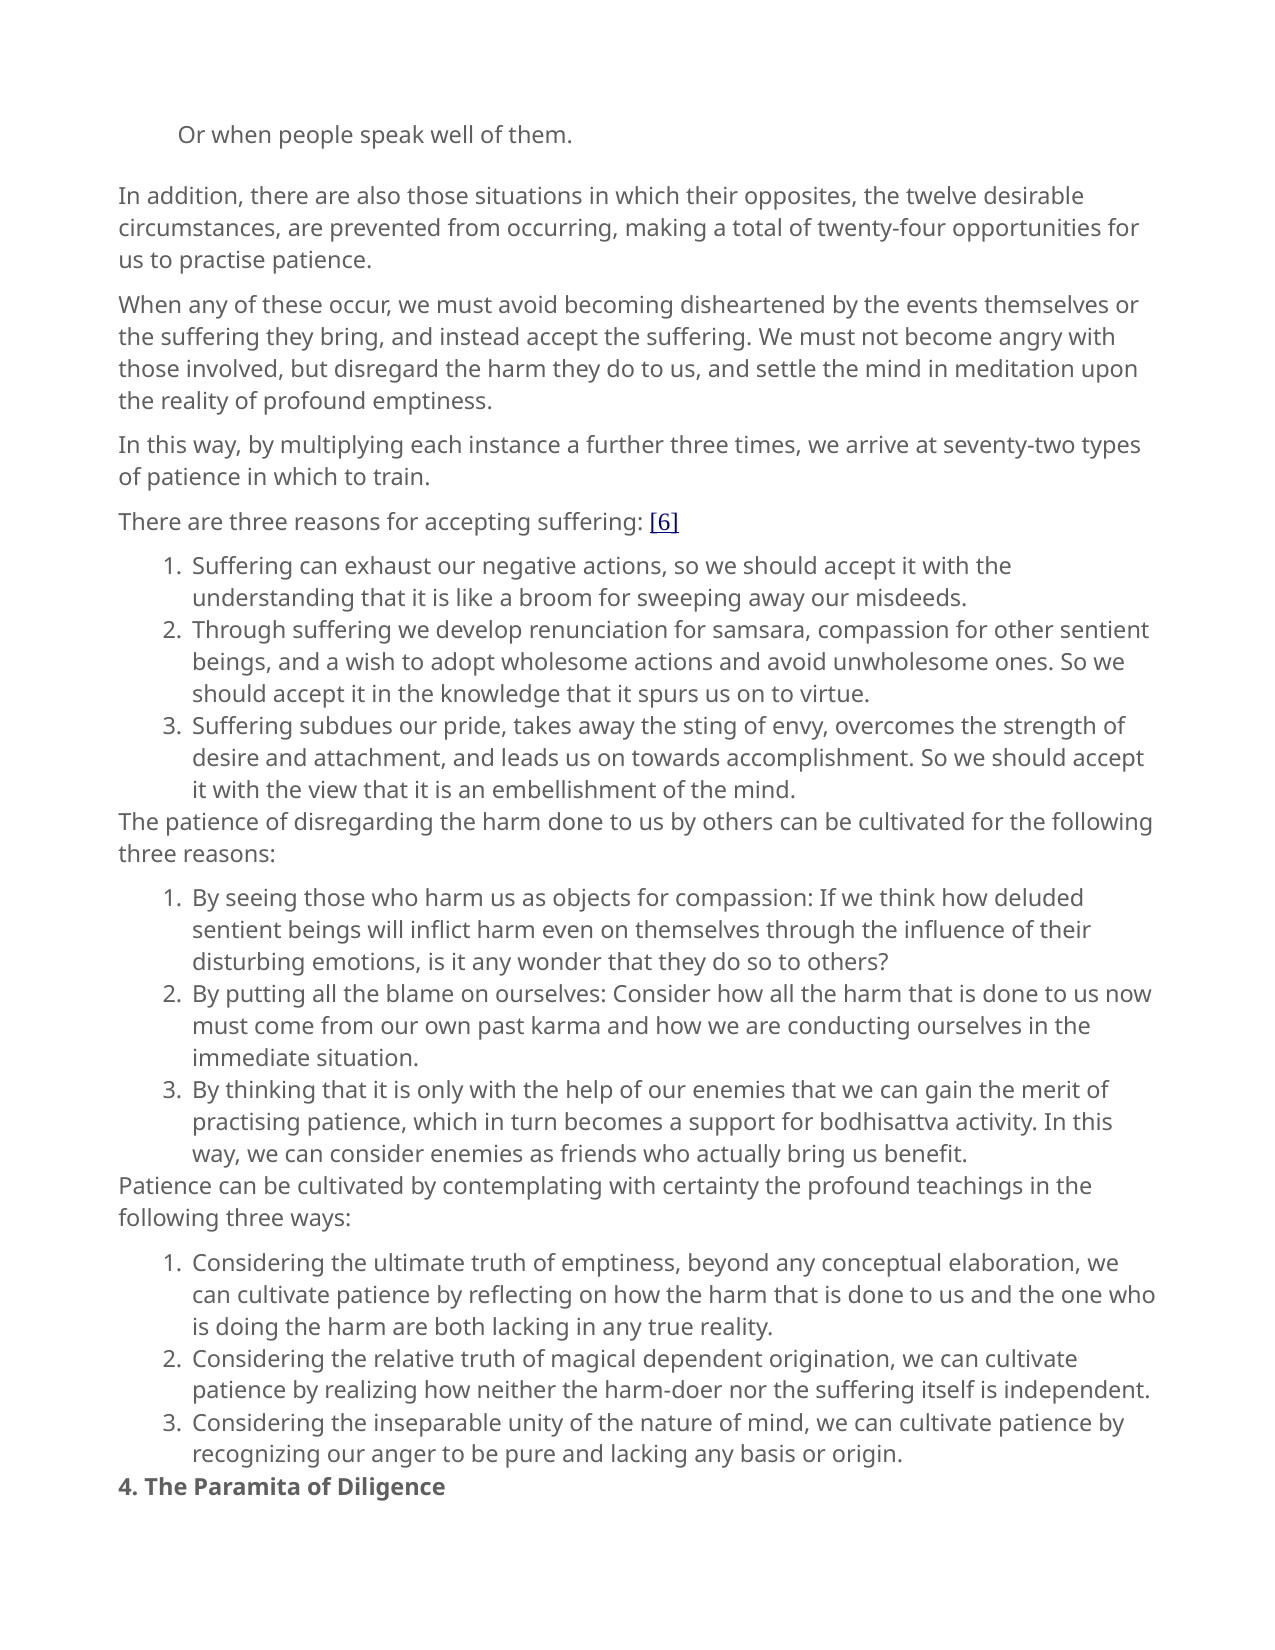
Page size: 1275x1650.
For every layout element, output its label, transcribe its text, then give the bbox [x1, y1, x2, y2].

text There are three reasons for accepting suffering: [6] [118, 505, 1157, 537]
list Considering the ultimate truth of emptiness, beyond any conceptual elaboration, we can cultivate patience by reflecting on how the harm that is done to us and the one who is doing the harm are both lacking in any true reality. [162, 1246, 1157, 1342]
list By putting all the blame on ourselves: Consider how all the harm that is done to us now must come from our own past karma and how we are conducting ourselves in the immediate situation. [162, 978, 1157, 1073]
list Considering the inseparable unity of the nature of mind, we can cultivate patience by recognizing our anger to be pure and lacking any basis or origin. [162, 1406, 1157, 1470]
list Suffering can exhaust our negative actions, so we should accept it with the understanding that it is like a broom for sweeping away our misdeeds. [162, 549, 1157, 613]
text When any of these occur, we must avoid becoming disheartened by the events themselves or the suffering they bring, and instead accept the suffering. We must not become angry with those involved, but disregard the harm they do to us, and settle the mind in meditation upon the reality of profound emptiness. [118, 288, 1157, 416]
text 4. The Paramita of Diligence [118, 1470, 1157, 1502]
list Considering the relative truth of magical dependent origination, we can cultivate patience by realizing how neither the harm-doer nor the suffering itself is independent. [162, 1342, 1157, 1406]
list Through suffering we develop renunciation for samsara, compassion for other sentient beings, and a wish to adopt wholesome actions and avoid unwholesome ones. So we should accept it in the knowledge that it spurs us on to virtue. [162, 613, 1157, 709]
list By thinking that it is only with the help of our enemies that we can gain the merit of practising patience, which in turn becomes a support for bodhisattva activity. In this way, we can consider enemies as friends who actually bring us benefit. [162, 1073, 1157, 1169]
text In this way, by multiplying each instance a further three times, we arrive at seventy-two types of patience in which to train. [118, 428, 1157, 492]
text Or when people speak well of them. [177, 118, 1098, 150]
list Suffering subdues our pride, takes away the sting of envy, overcomes the strength of desire and attachment, and leads us on towards accomplishment. So we should accept it with the view that it is an embellishment of the mind. [162, 709, 1157, 805]
text Patience can be cultivated by contemplating with certainty the profound teachings in the following three ways: [118, 1169, 1157, 1233]
list By seeing those who harm us as objects for compassion: If we think how deluded sentient beings will inflict harm even on themselves through the influence of their disturbing emotions, is it any wonder that they do so to others? [162, 882, 1157, 978]
text The patience of disregarding the harm done to us by others can be cultivated for the following three reasons: [118, 805, 1157, 869]
text In addition, there are also those situations in which their opposites, the twelve desirable circumstances, are prevented from occurring, making a total of twenty-four opportunities for us to practise patience. [118, 179, 1157, 276]
